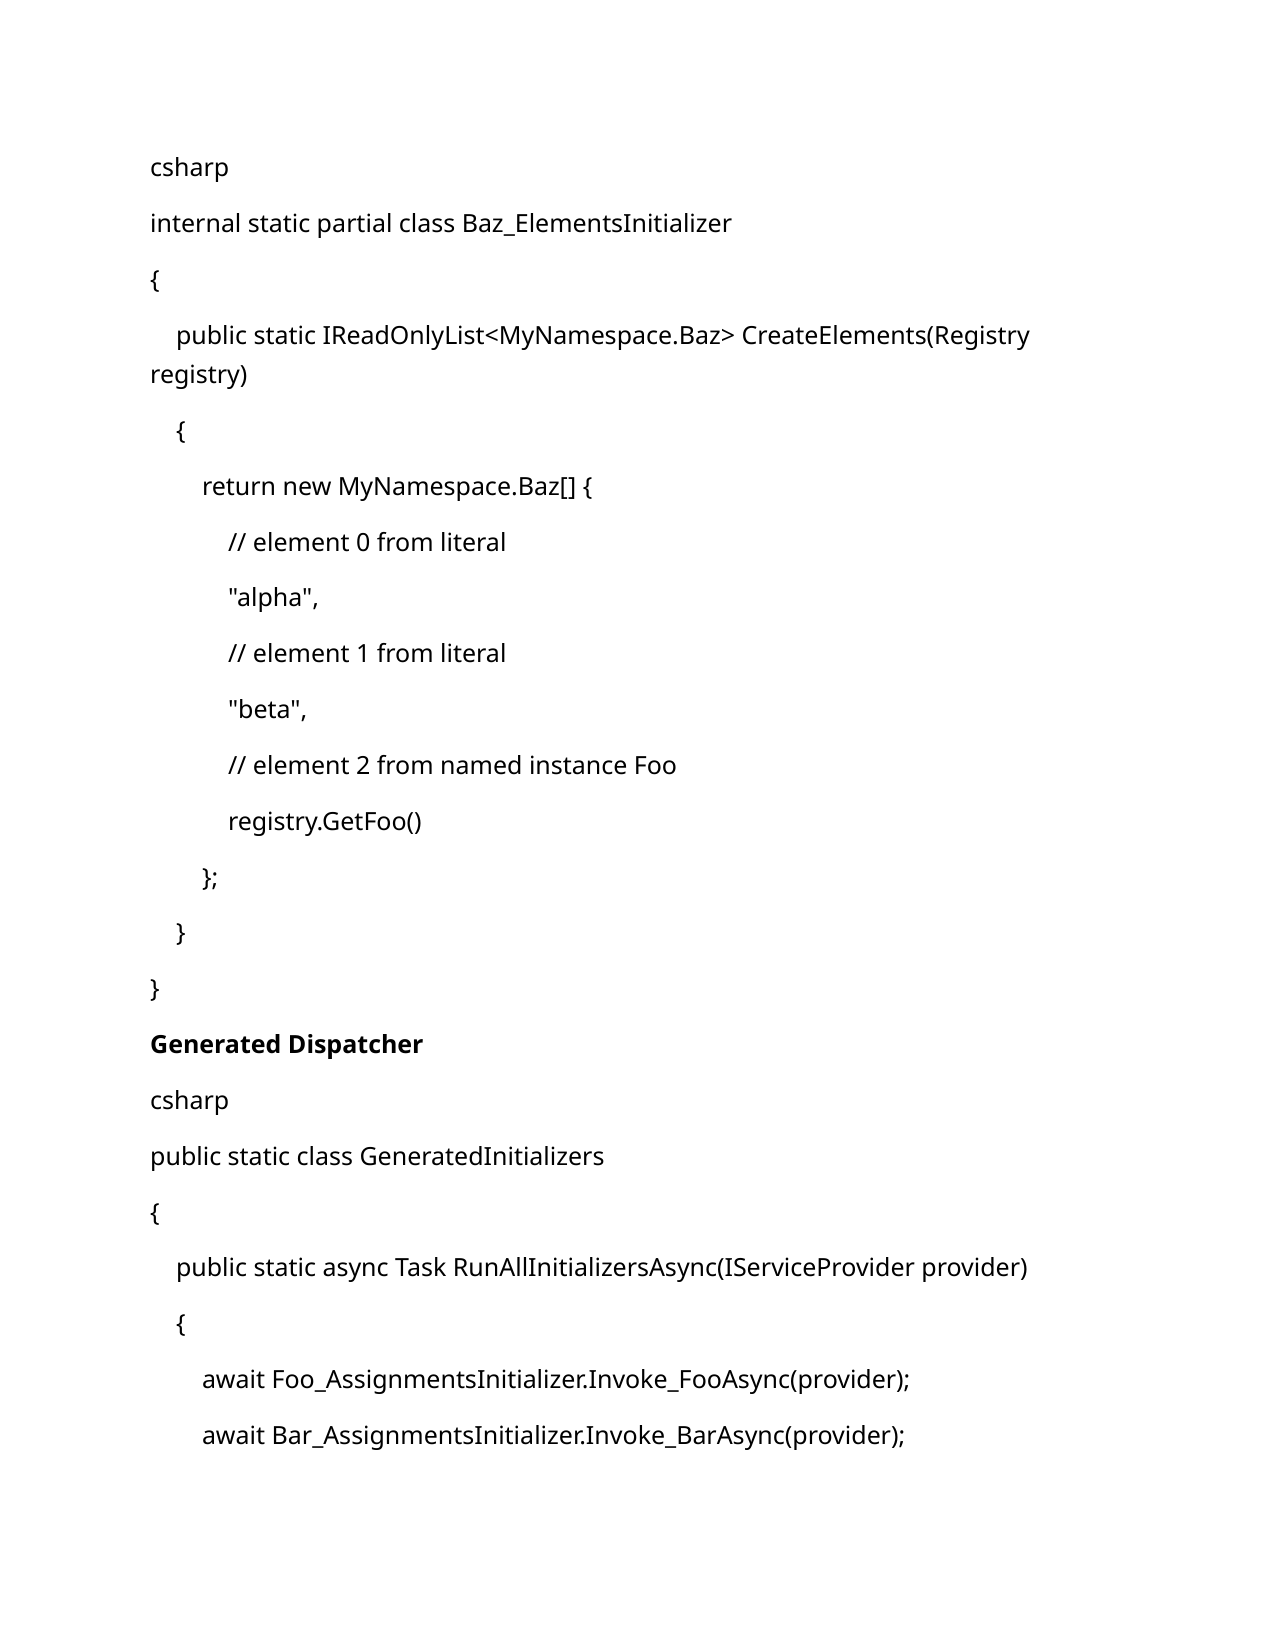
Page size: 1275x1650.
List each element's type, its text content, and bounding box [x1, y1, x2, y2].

text csharp [150, 150, 1125, 184]
text public static IReadOnlyList<MyNamespace.Baz> CreateElements(Registry registry) [150, 317, 1125, 391]
text // element 2 from named instance Foo [150, 747, 1125, 782]
text { [150, 412, 1125, 447]
text "beta", [150, 692, 1125, 726]
text Generated Dispatcher [150, 1027, 1125, 1061]
text // element 1 from literal [150, 636, 1125, 670]
text csharp [150, 1082, 1125, 1117]
text } [150, 971, 1125, 1005]
text { [150, 262, 1125, 296]
text await Foo_AssignmentsInitializer.Invoke_FooAsync(provider); [150, 1362, 1125, 1396]
text { [150, 1306, 1125, 1340]
text public static class GeneratedInitializers [150, 1138, 1125, 1172]
text registry.GetFoo() [150, 803, 1125, 837]
text await Bar_AssignmentsInitializer.Invoke_BarAsync(provider); [150, 1417, 1125, 1452]
text internal static partial class Baz_ElementsInitializer [150, 206, 1125, 240]
text "alpha", [150, 580, 1125, 614]
text }; [150, 859, 1125, 893]
text { [150, 1194, 1125, 1228]
text // element 0 from literal [150, 524, 1125, 558]
text return new MyNamespace.Baz[] { [150, 468, 1125, 502]
text } [150, 915, 1125, 949]
text public static async Task RunAllInitializersAsync(IServiceProvider provider) [150, 1250, 1125, 1284]
